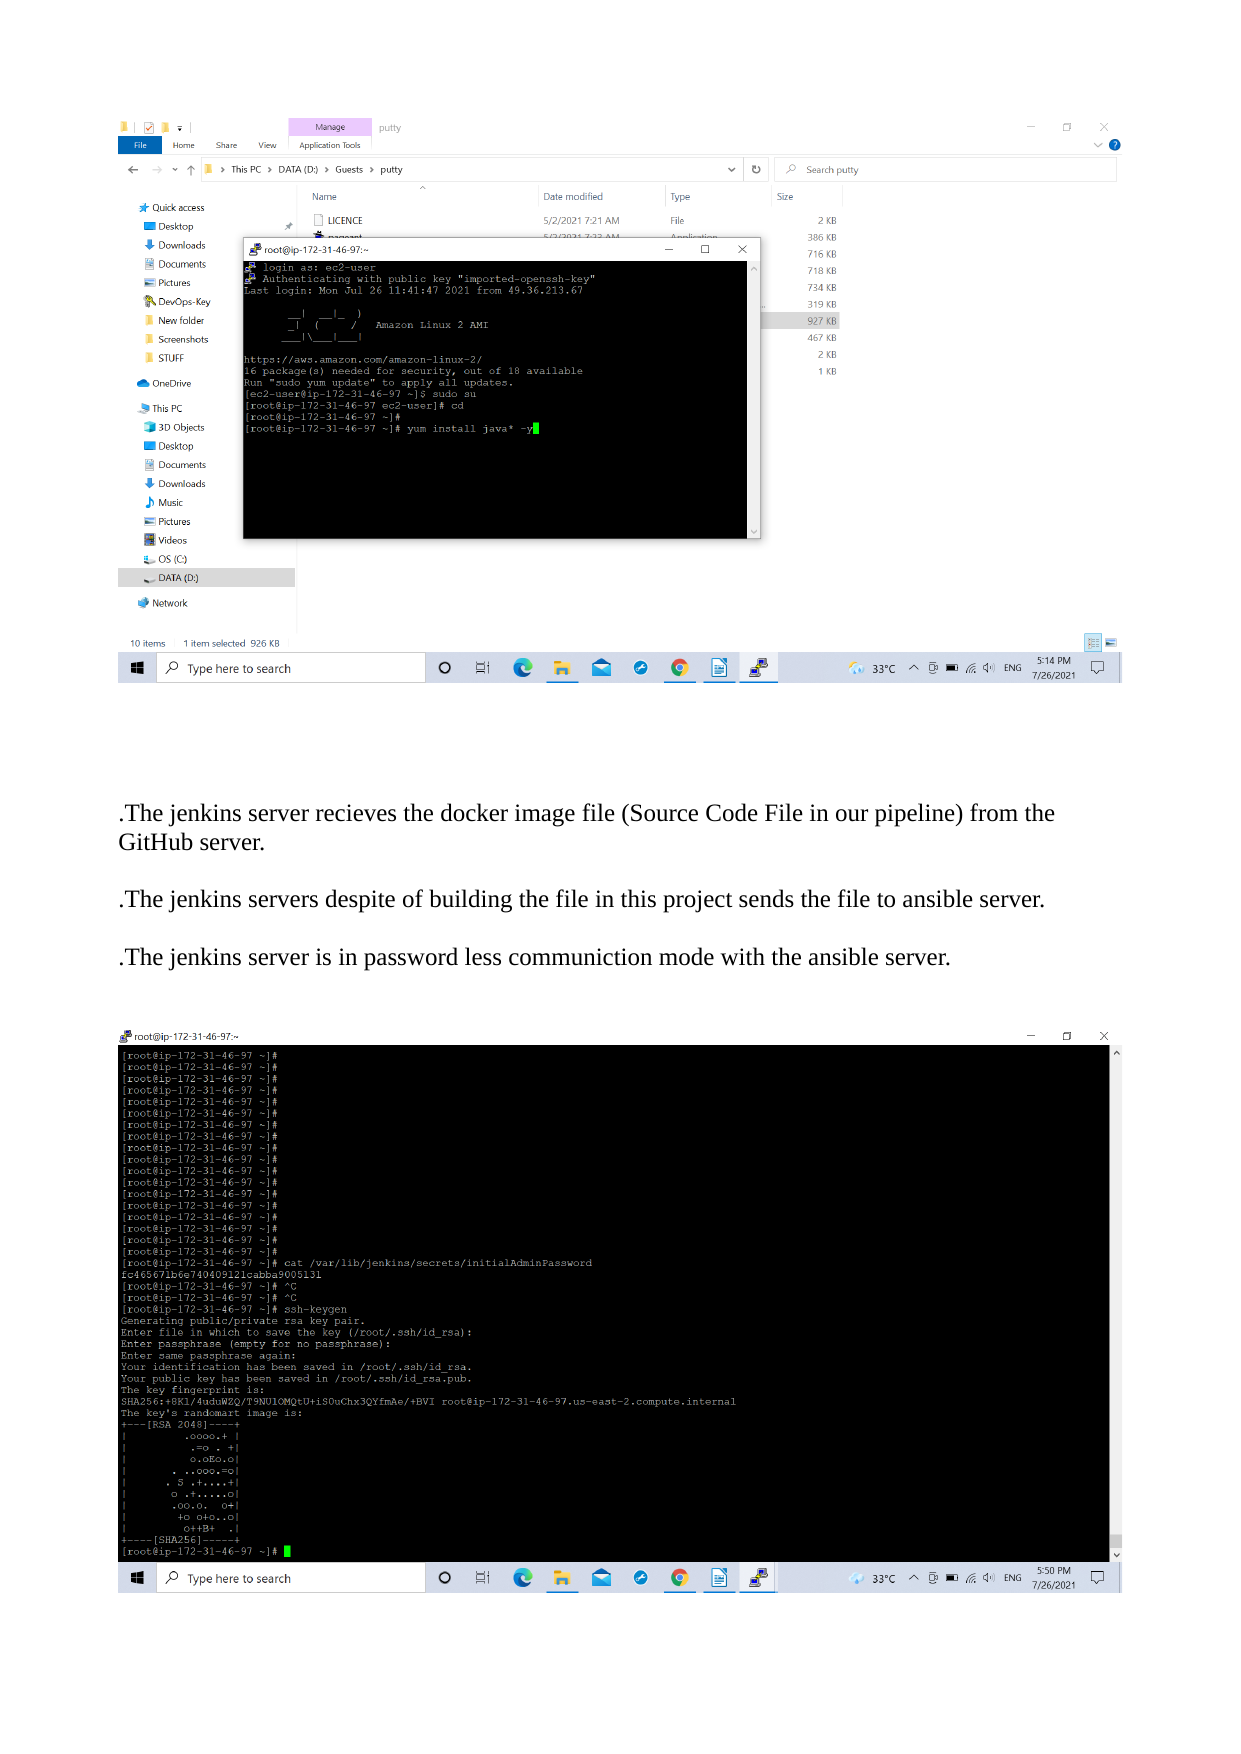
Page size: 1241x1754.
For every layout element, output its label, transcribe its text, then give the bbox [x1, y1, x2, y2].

picture [118, 1027, 1123, 1593]
text .The jenkins servers despite of building the file in this project sends the file to ansible server. [118, 884, 1122, 913]
text .The jenkins server is in password less communiction mode with the ansible server. [118, 942, 1122, 970]
text .The jenkins server recieves the docker image file (Source Code File in our pipeline) from the GitHub server. [118, 798, 1122, 855]
picture [118, 118, 1123, 683]
